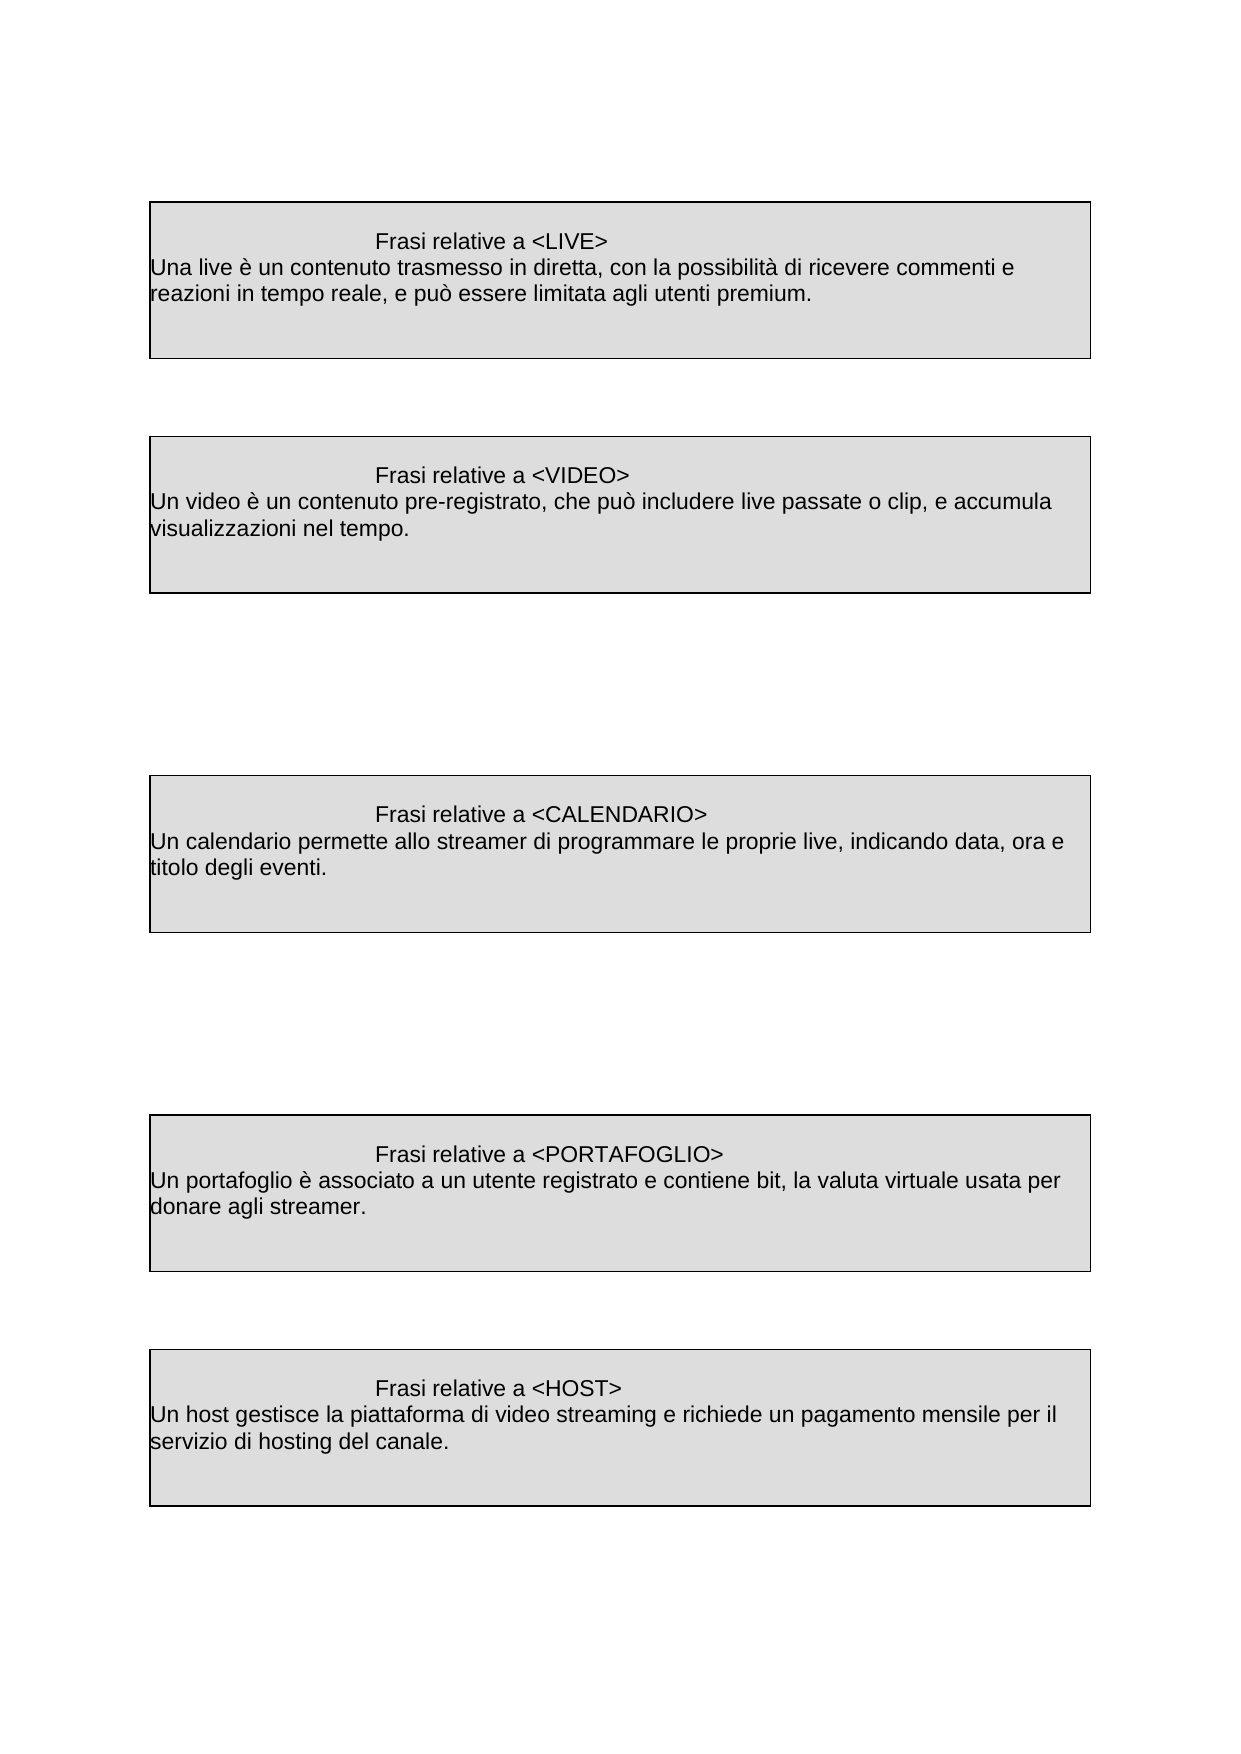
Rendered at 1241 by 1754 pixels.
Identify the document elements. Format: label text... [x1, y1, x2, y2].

table_header Frasi relative a <CALENDARIO> Un calendario permette allo streamer di programmare le proprie live, indicando data, ora e titolo degli eventi. [151, 776, 1090, 932]
table_header Frasi relative a <LIVE> Una live è un contenuto trasmesso in diretta, con la possibilità di ricevere commenti e reazioni in tempo reale, e può essere limitata agli utenti premium. [151, 203, 1090, 358]
table_header Frasi relative a <VIDEO> Un video è un contenuto pre-registrato, che può includere live passate o clip, e accumula visualizzazioni nel tempo. [151, 437, 1090, 592]
table_header Frasi relative a <PORTAFOGLIO> Un portafoglio è associato a un utente registrato e contiene bit, la valuta virtuale usata per donare agli streamer. [151, 1116, 1090, 1271]
table_header Frasi relative a <HOST> Un host gestisce la piattaforma di video streaming e richiede un pagamento mensile per il servizio di hosting del canale. [151, 1350, 1090, 1505]
